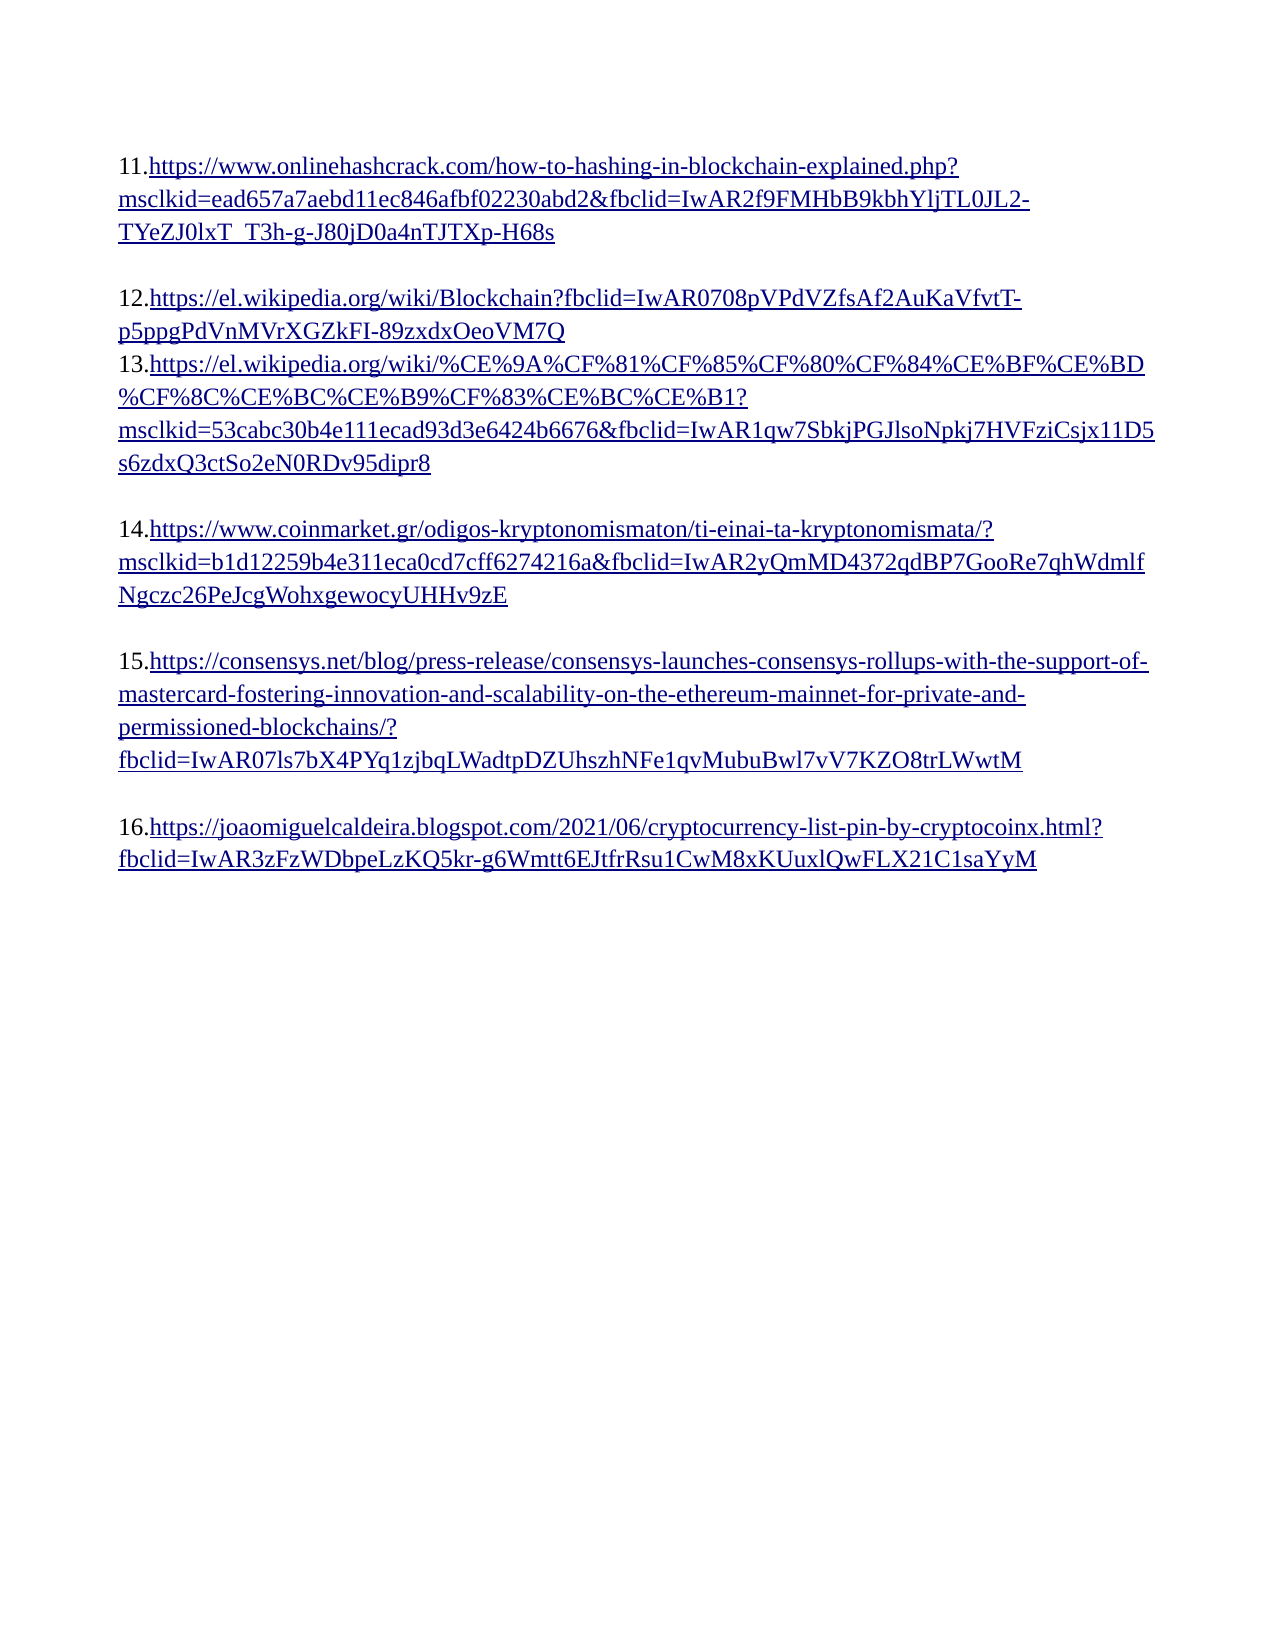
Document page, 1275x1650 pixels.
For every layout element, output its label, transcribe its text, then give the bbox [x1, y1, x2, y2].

text 13.https://el.wikipedia.org/wiki/%CE%9A%CF%81%CF%85%CF%80%CF%84%CE%BF%CE%BD%CF%8C%CE%BC%CE%B9%CF%83%CE%BC%CE%B1?msclkid=53cabc30b4e111ecad93d3e6424b6676&fbclid=IwAR1qw7SbkjPGJlsoNpkj7HVFziCsjx11D5s6zdxQ3ctSo2eN0RDv95dipr8 [118, 349, 1157, 477]
text 16.https://joaomiguelcaldeira.blogspot.com/2021/06/cryptocurrency-list-pin-by-cryptocoinx.html?fbclid=IwAR3zFzWDbpeLzKQ5kr-g6Wmtt6EJtfrRsu1CwM8xKUuxlQwFLX21C1saYyM [118, 812, 1157, 873]
text 11.https://www.onlinehashcrack.com/how-to-hashing-in-blockchain-explained.php?msclkid=ead657a7aebd11ec846afbf02230abd2&fbclid=IwAR2f9FMHbB9kbhYljTL0JL2-TYeZJ0lxT_T3h-g-J80jD0a4nTJTXp-H68s [118, 151, 1157, 246]
text 14.https://www.coinmarket.gr/odigos-kryptonomismaton/ti-einai-ta-kryptonomismata/?msclkid=b1d12259b4e311eca0cd7cff6274216a&fbclid=IwAR2yQmMD4372qdBP7GooRe7qhWdmlfNgczc26PeJcgWohxgewocyUHHv9zE [118, 514, 1157, 609]
text 12.https://el.wikipedia.org/wiki/Blockchain?fbclid=IwAR0708pVPdVZfsAf2AuKaVfvtT-p5ppgPdVnMVrXGZkFI-89zxdxOeoVM7Q [118, 283, 1157, 345]
text 15.https://consensys.net/blog/press-release/consensys-launches-consensys-rollups-with-the-support-of-mastercard-fostering-innovation-and-scalability-on-the-ethereum-mainnet-for-private-and-permissioned-blockchains/?fbclid=IwAR07ls7bX4PYq1zjbqLWadtpDZUhszhNFe1qvMubuBwl7vV7KZO8trLWwtM [118, 646, 1157, 774]
